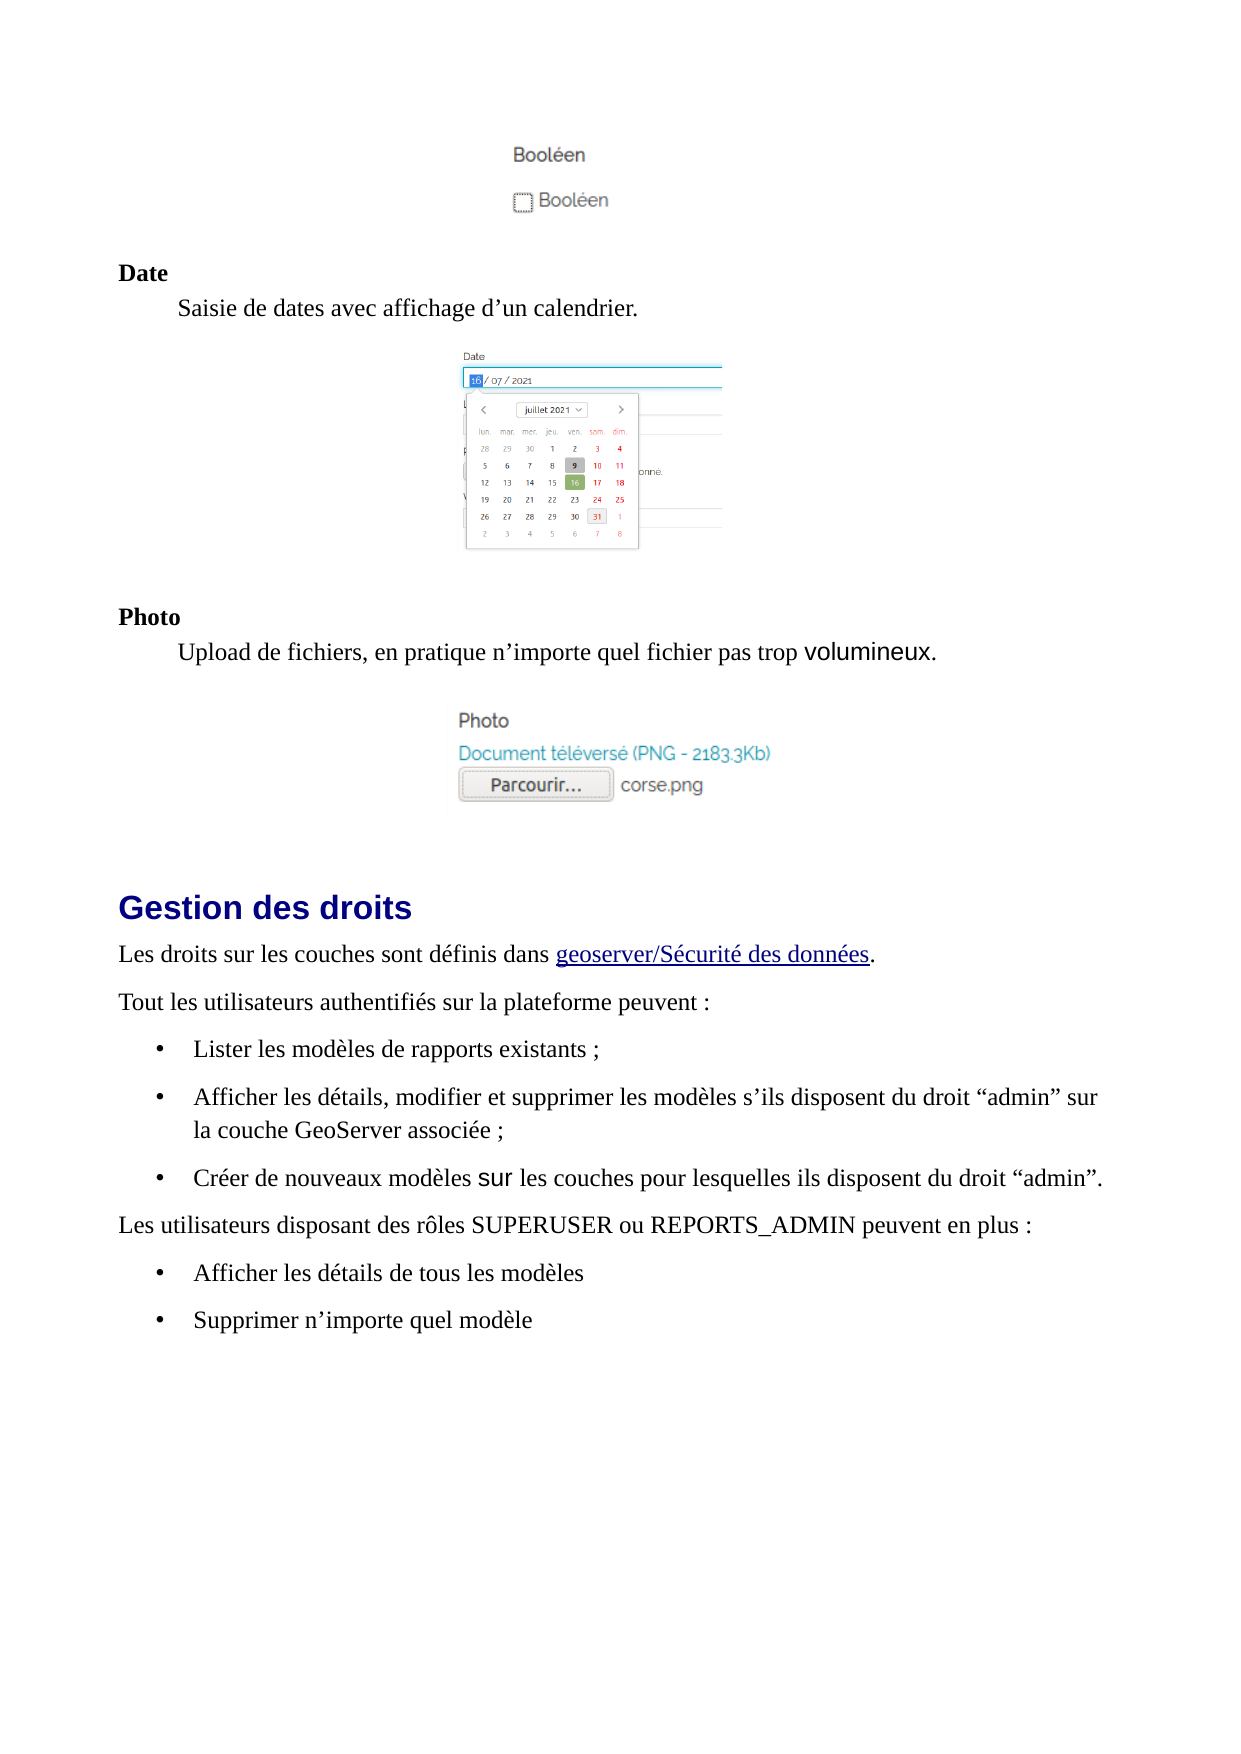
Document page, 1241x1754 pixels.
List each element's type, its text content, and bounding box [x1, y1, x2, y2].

list Upload de fichiers, en pratique n’importe quel fichier pas trop volumineux. [177, 637, 1122, 666]
picture [443, 703, 894, 815]
list Créer de nouveaux modèles sur les couches pour lesquelles ils disposent du droit “admin”. [156, 1163, 1122, 1192]
subtitle Date [118, 258, 1122, 287]
picture [452, 347, 723, 553]
text Tout les utilisateurs authentifiés sur la plateforme peuvent : [118, 987, 1122, 1016]
text Les utilisateurs disposant des rôles SUPERUSER ou REPORTS_ADMIN peuvent en plus : [118, 1210, 1122, 1239]
list Afficher les détails de tous les modèles [156, 1258, 1122, 1287]
text Les droits sur les couches sont définis dans geoserver/Sécurité des données. [118, 939, 1122, 968]
list Supprimer n’importe quel modèle [156, 1306, 1122, 1334]
list Saisie de dates avec affichage d’un calendrier. [177, 293, 1122, 322]
subtitle Gestion des droits [118, 888, 1122, 927]
picture [505, 140, 625, 226]
list Afficher les détails, modifier et supprimer les modèles s’ils disposent du droit “admin” sur la couche GeoServer associée ; [156, 1082, 1122, 1144]
list Lister les modèles de rapports existants ; [156, 1034, 1122, 1063]
subtitle Photo [118, 602, 1122, 631]
